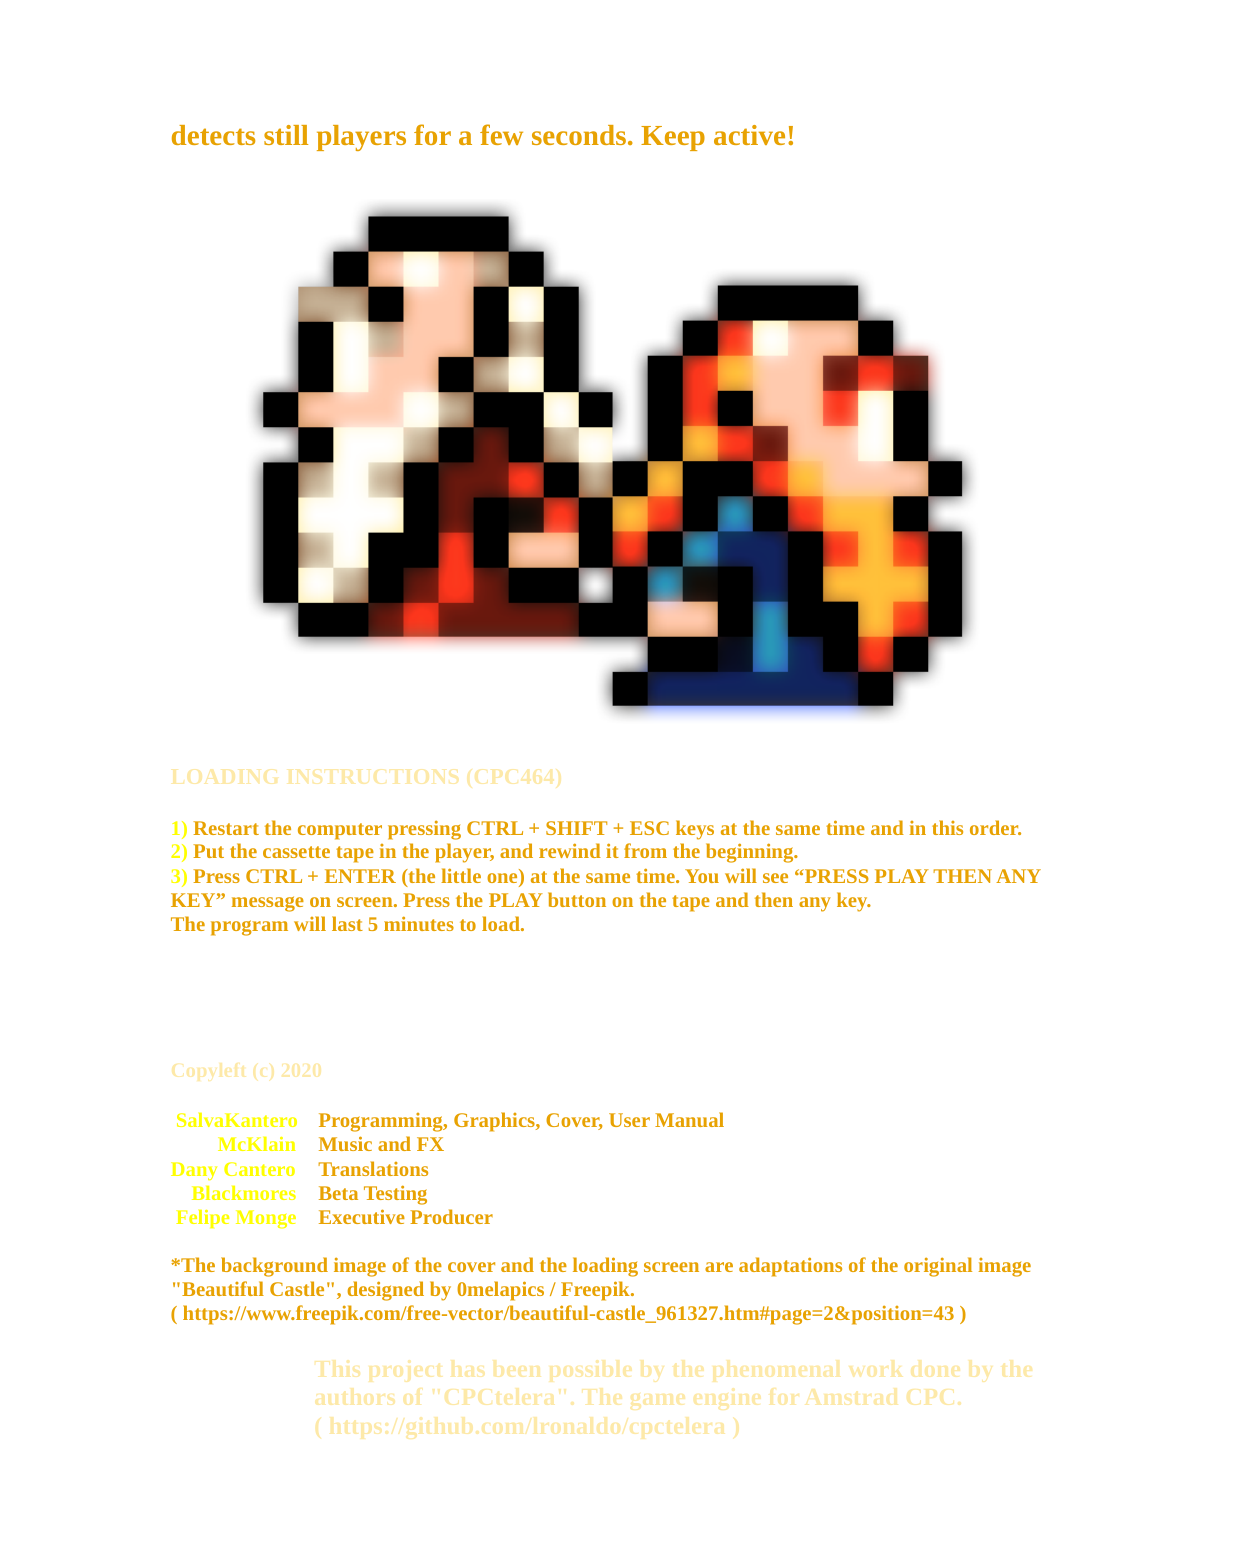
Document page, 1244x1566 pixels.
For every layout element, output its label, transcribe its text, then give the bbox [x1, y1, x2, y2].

text Felipe Monge Executive Producer [170, 1204, 1076, 1229]
text 3) Press CTRL + ENTER (the little one) at the same time. You will see “PRESS PLAY THEN ANY KEY” message on screen. Press the PLAY button on the tape and then any key. [170, 863, 1076, 912]
text Dany Cantero Translations [170, 1156, 1076, 1181]
text SalvaKantero Programming, Graphics, Cover, User Manual [170, 1108, 1076, 1132]
text ( https://github.com/lronaldo/cpctelera ) [170, 1411, 1076, 1440]
text Blackmores Beta Testing [170, 1181, 1076, 1204]
text LOADING INSTRUCTIONS (CPC464) [170, 763, 1076, 789]
text McKlain Music and FX [170, 1132, 1076, 1156]
text Copyleft (c) 2020 [170, 1058, 1076, 1082]
text 1) Restart the computer pressing CTRL + SHIFT + ESC keys at the same time and in this order. [170, 815, 1076, 839]
text *The background image of the cover and the loading screen are adaptations of the original image "Beautiful Castle", designed by 0melapics / Freepik. ( https://www.freepik.com/free-vector/beautiful-castle_961327.htm#page=2&position=43 ) [170, 1253, 1076, 1325]
text The program will last 5 minutes to load. [170, 912, 1076, 936]
text This project has been possible by the phenomenal work done by the authors of "CPCtelera". The game engine for Amstrad CPC. [170, 1354, 1076, 1411]
text detects still players for a few seconds. Keep active! [170, 118, 1076, 152]
picture [237, 199, 991, 726]
text 2) Put the cassette tape in the player, and rewind it from the beginning. [170, 839, 1076, 863]
